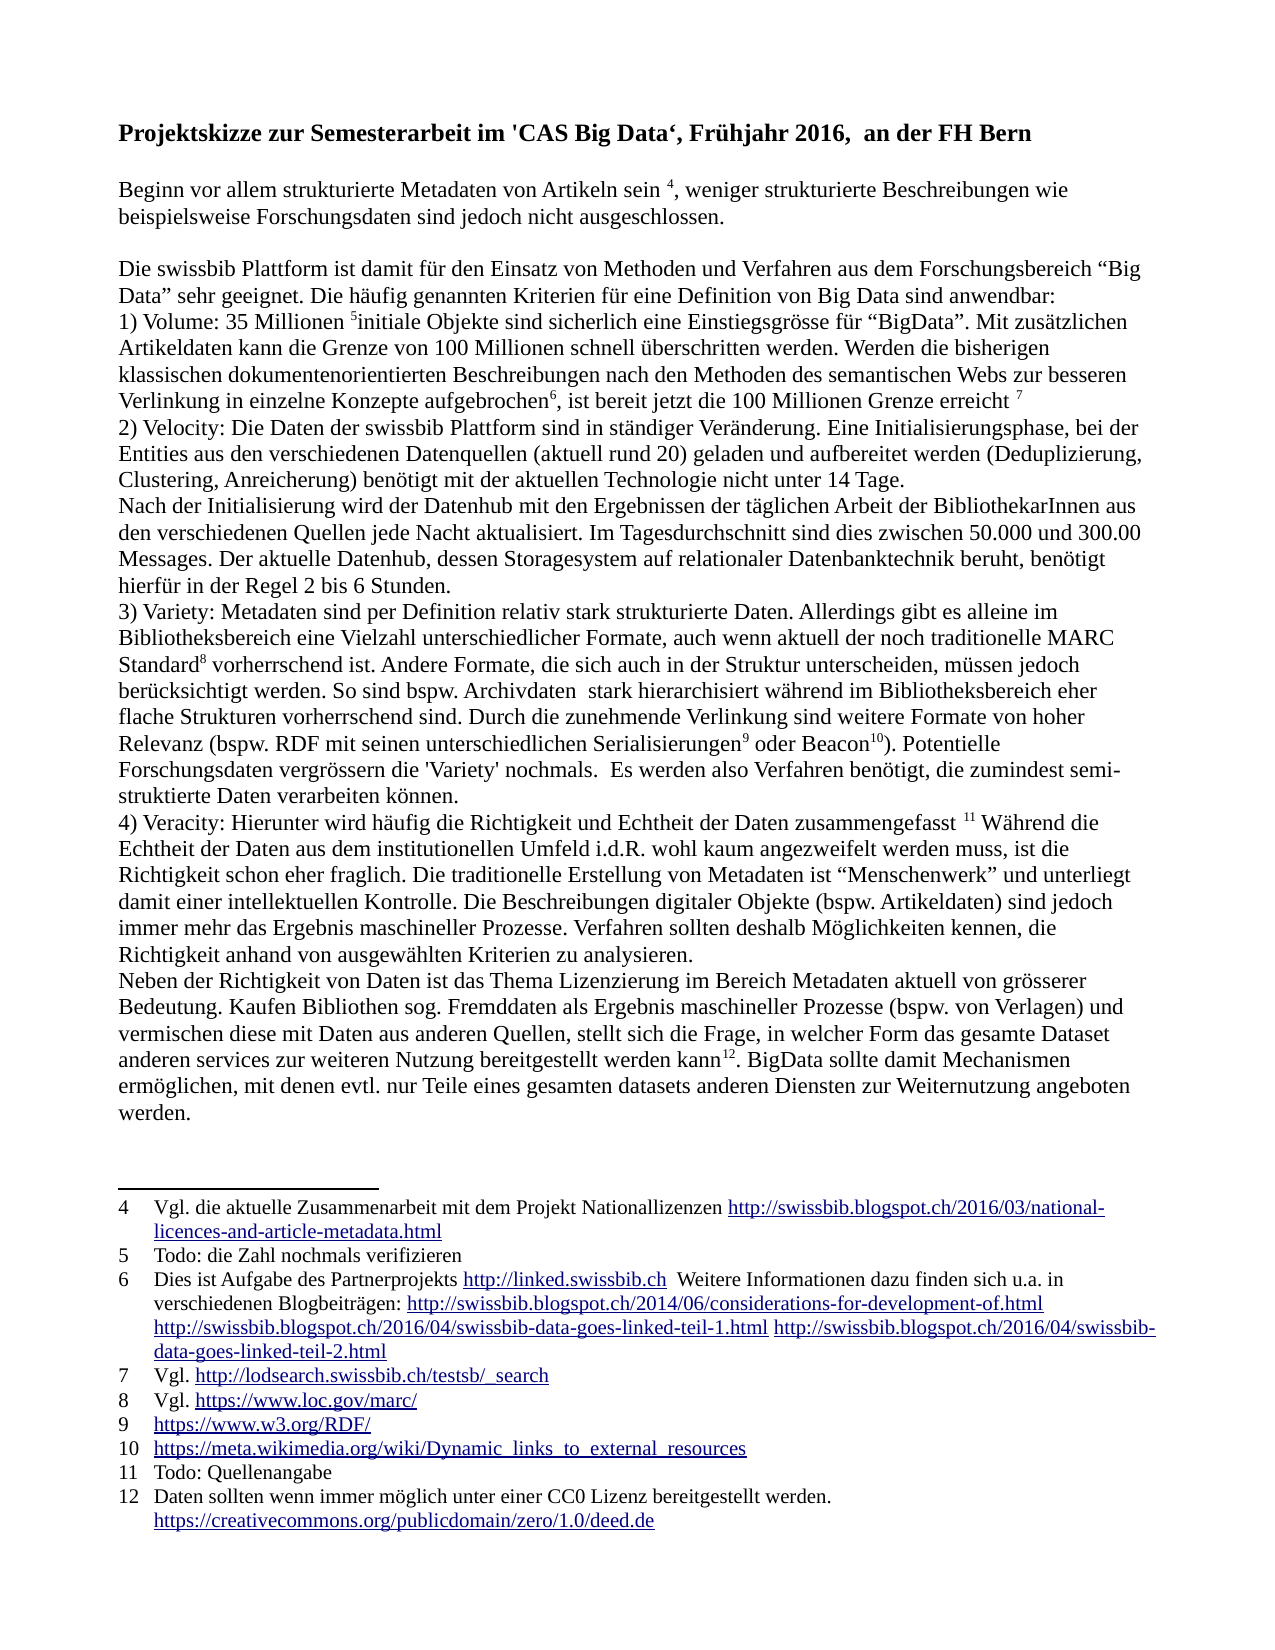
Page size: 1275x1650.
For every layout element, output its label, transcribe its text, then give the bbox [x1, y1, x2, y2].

text Vgl. http://lodsearch.swissbib.ch/testsb/_search [118, 1363, 1157, 1387]
text Todo: Quellenangabe [118, 1460, 1157, 1484]
text https://meta.wikimedia.org/wiki/Dynamic_links_to_external_resources [118, 1436, 1157, 1460]
text Dies ist Aufgabe des Partnerprojekts http://linked.swissbib.ch Weitere Informationen dazu finden sich u.a. in verschiedenen Blogbeiträgen: http://swissbib.blogspot.ch/2014/06/considerations-for-development-of.html http://swissbib.blogspot.ch/2016/04/swissbib-data-goes-linked-teil-1.html http://swissbib.blogspot.ch/2016/04/swissbib-data-goes-linked-teil-2.html [118, 1267, 1157, 1363]
text Beginn vor allem strukturierte Metadaten von Artikeln sein , weniger strukturierte Beschreibungen wie beispielsweise Forschungsdaten sind jedoch nicht ausgeschlossen. Die swissbib Plattform ist damit für den Einsatz von Methoden und Verfahren aus dem Forschungsbereich “Big Data” sehr geeignet. Die häufig genannten Kriterien für eine Definition von Big Data sind anwendbar: 1) Volume: 35 Millionen initiale Objekte sind sicherlich eine Einstiegsgrösse für “BigData”. Mit zusätzlichen Artikeldaten kann die Grenze von 100 Millionen schnell überschritten werden. Werden die bisherigen klassischen dokumentenorientierten Beschreibungen nach den Methoden des semantischen Webs zur besseren Verlinkung in einzelne Konzepte aufgebrochen, ist bereit jetzt die 100 Millionen Grenze erreicht 2) Velocity: Die Daten der swissbib Plattform sind in ständiger Veränderung. Eine Initialisierungsphase, bei der Entities aus den verschiedenen Datenquellen (aktuell rund 20) geladen und aufbereitet werden (Deduplizierung, Clustering, Anreicherung) benötigt mit der aktuellen Technologie nicht unter 14 Tage. Nach der Initialisierung wird der Datenhub mit den Ergebnissen der täglichen Arbeit der BibliothekarInnen aus den verschiedenen Quellen jede Nacht aktualisiert. Im Tagesdurchschnitt sind dies zwischen 50.000 und 300.00 Messages. Der aktuelle Datenhub, dessen Storagesystem auf relationaler Datenbanktechnik beruht, benötigt hierfür in der Regel 2 bis 6 Stunden. 3) Variety: Metadaten sind per Definition relativ stark strukturierte Daten. Allerdings gibt es alleine im Bibliotheksbereich eine Vielzahl unterschiedlicher Formate, auch wenn aktuell der noch traditionelle MARC Standard vorherrschend ist. Andere Formate, die sich auch in der Struktur unterscheiden, müssen jedoch berücksichtigt werden. So sind bspw. Archivdaten stark hierarchisiert während im Bibliotheksbereich eher flache Strukturen vorherrschend sind. Durch die zunehmende Verlinkung sind weitere Formate von hoher Relevanz (bspw. RDF mit seinen unterschiedlichen Serialisierungen oder Beacon). Potentielle Forschungsdaten vergrössern die 'Variety' nochmals. Es werden also Verfahren benötigt, die zumindest semi-struktierte Daten verarbeiten können. [118, 176, 1157, 809]
text https://www.w3.org/RDF/ [118, 1412, 1157, 1436]
text Daten sollten wenn immer möglich unter einer CC0 Lizenz bereitgestellt werden. https://creativecommons.org/publicdomain/zero/1.0/deed.de [118, 1484, 1157, 1532]
text Todo: die Zahl nochmals verifizieren [118, 1243, 1157, 1267]
text Vgl. die aktuelle Zusammenarbeit mit dem Projekt Nationallizenzen http://swissbib.blogspot.ch/2016/03/national-licences-and-article-metadata.html [118, 1195, 1157, 1243]
text Vgl. https://www.loc.gov/marc/ [118, 1387, 1157, 1412]
text 4) Veracity: Hierunter wird häufig die Richtigkeit und Echtheit der Daten zusammengefasst Während die Echtheit der Daten aus dem institutionellen Umfeld i.d.R. wohl kaum angezweifelt werden muss, ist die Richtigkeit schon eher fraglich. Die traditionelle Erstellung von Metadaten ist “Menschenwerk” und unterliegt damit einer intellektuellen Kontrolle. Die Beschreibungen digitaler Objekte (bspw. Artikeldaten) sind jedoch immer mehr das Ergebnis maschineller Prozesse. Verfahren sollten deshalb Möglichkeiten kennen, die Richtigkeit anhand von ausgewählten Kriterien zu analysieren. Neben der Richtigkeit von Daten ist das Thema Lizenzierung im Bereich Metadaten aktuell von grösserer Bedeutung. Kaufen Bibliothen sog. Fremddaten als Ergebnis maschineller Prozesse (bspw. von Verlagen) und vermischen diese mit Daten aus anderen Quellen, stellt sich die Frage, in welcher Form das gesamte Dataset anderen services zur weiteren Nutzung bereitgestellt werden kann. BigData sollte damit Mechanismen ermöglichen, mit denen evtl. nur Teile eines gesamten datasets anderen Diensten zur Weiternutzung angeboten werden. [118, 809, 1157, 1178]
